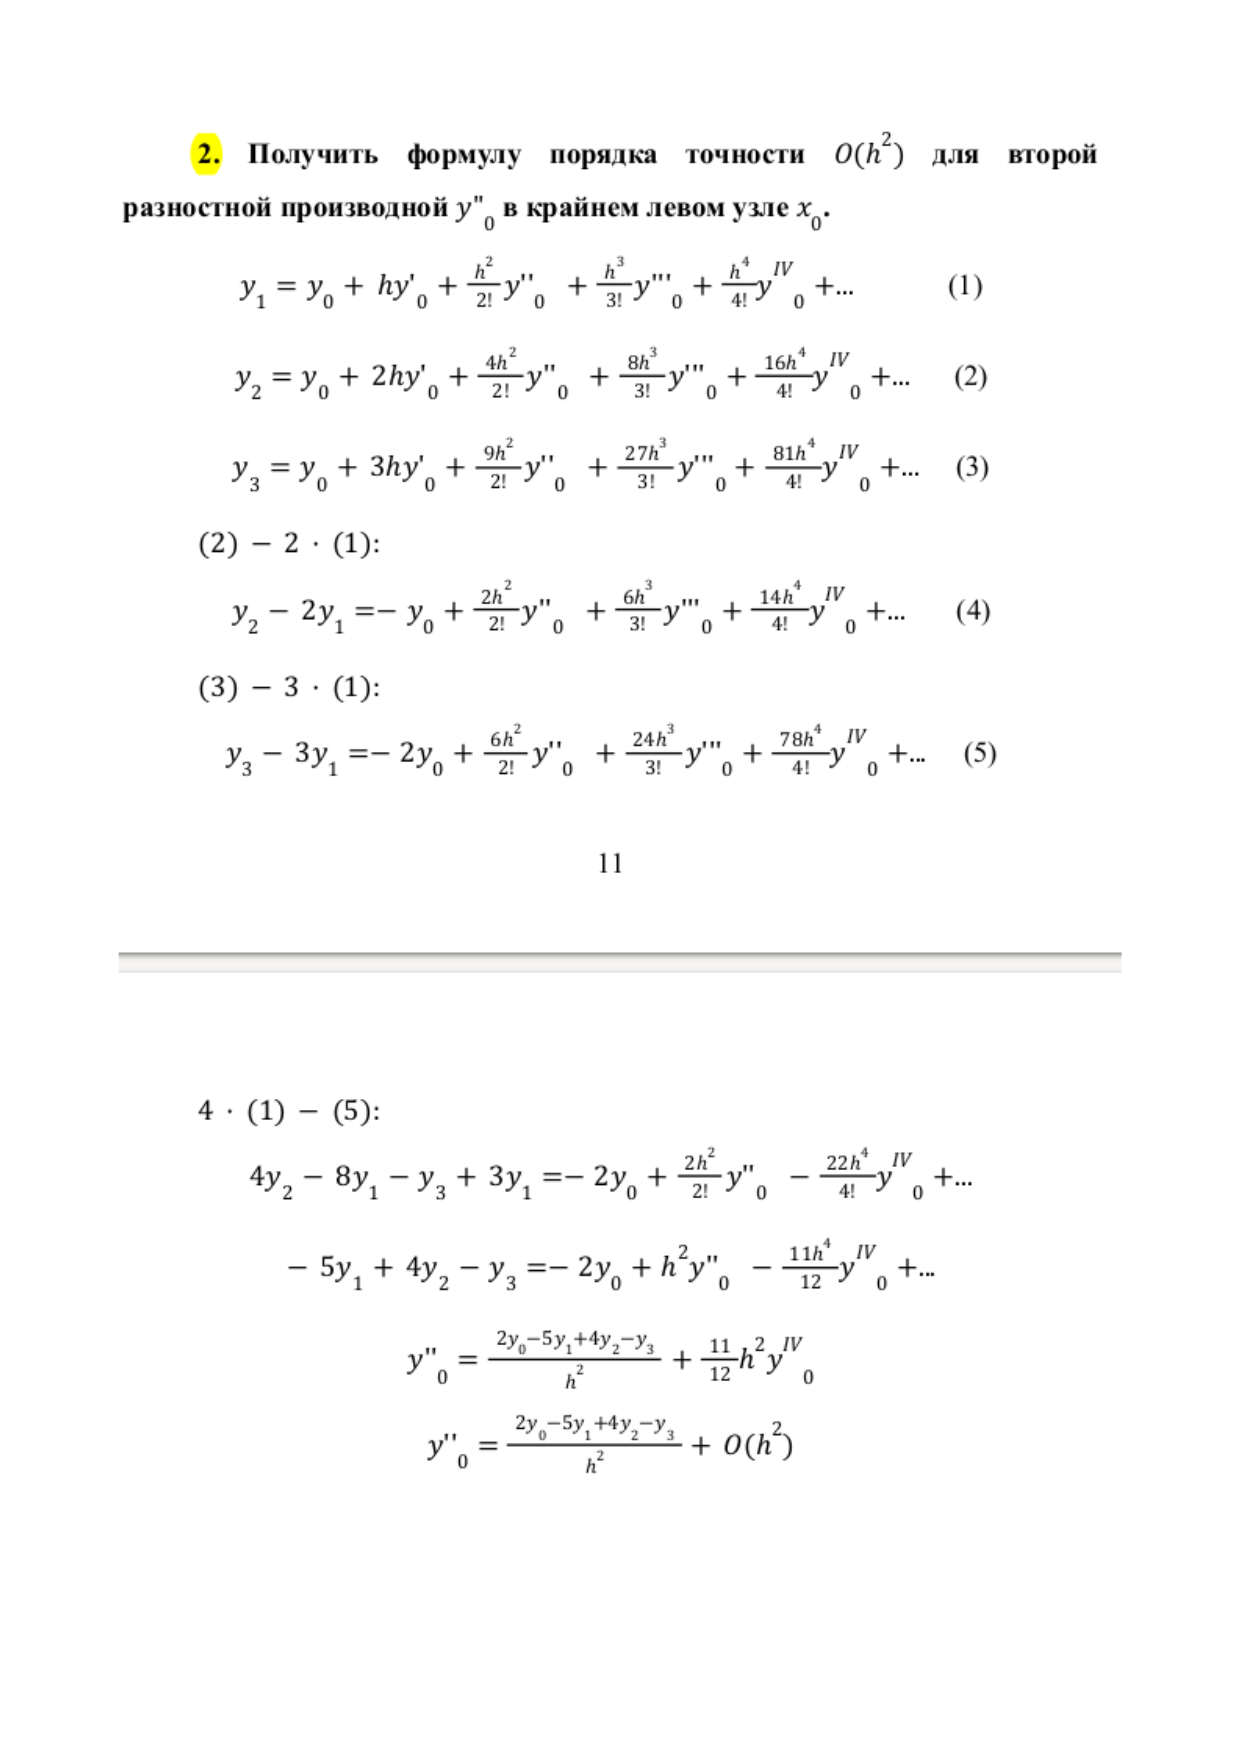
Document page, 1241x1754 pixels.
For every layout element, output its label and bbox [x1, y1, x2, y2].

picture [118, 118, 1122, 1517]
